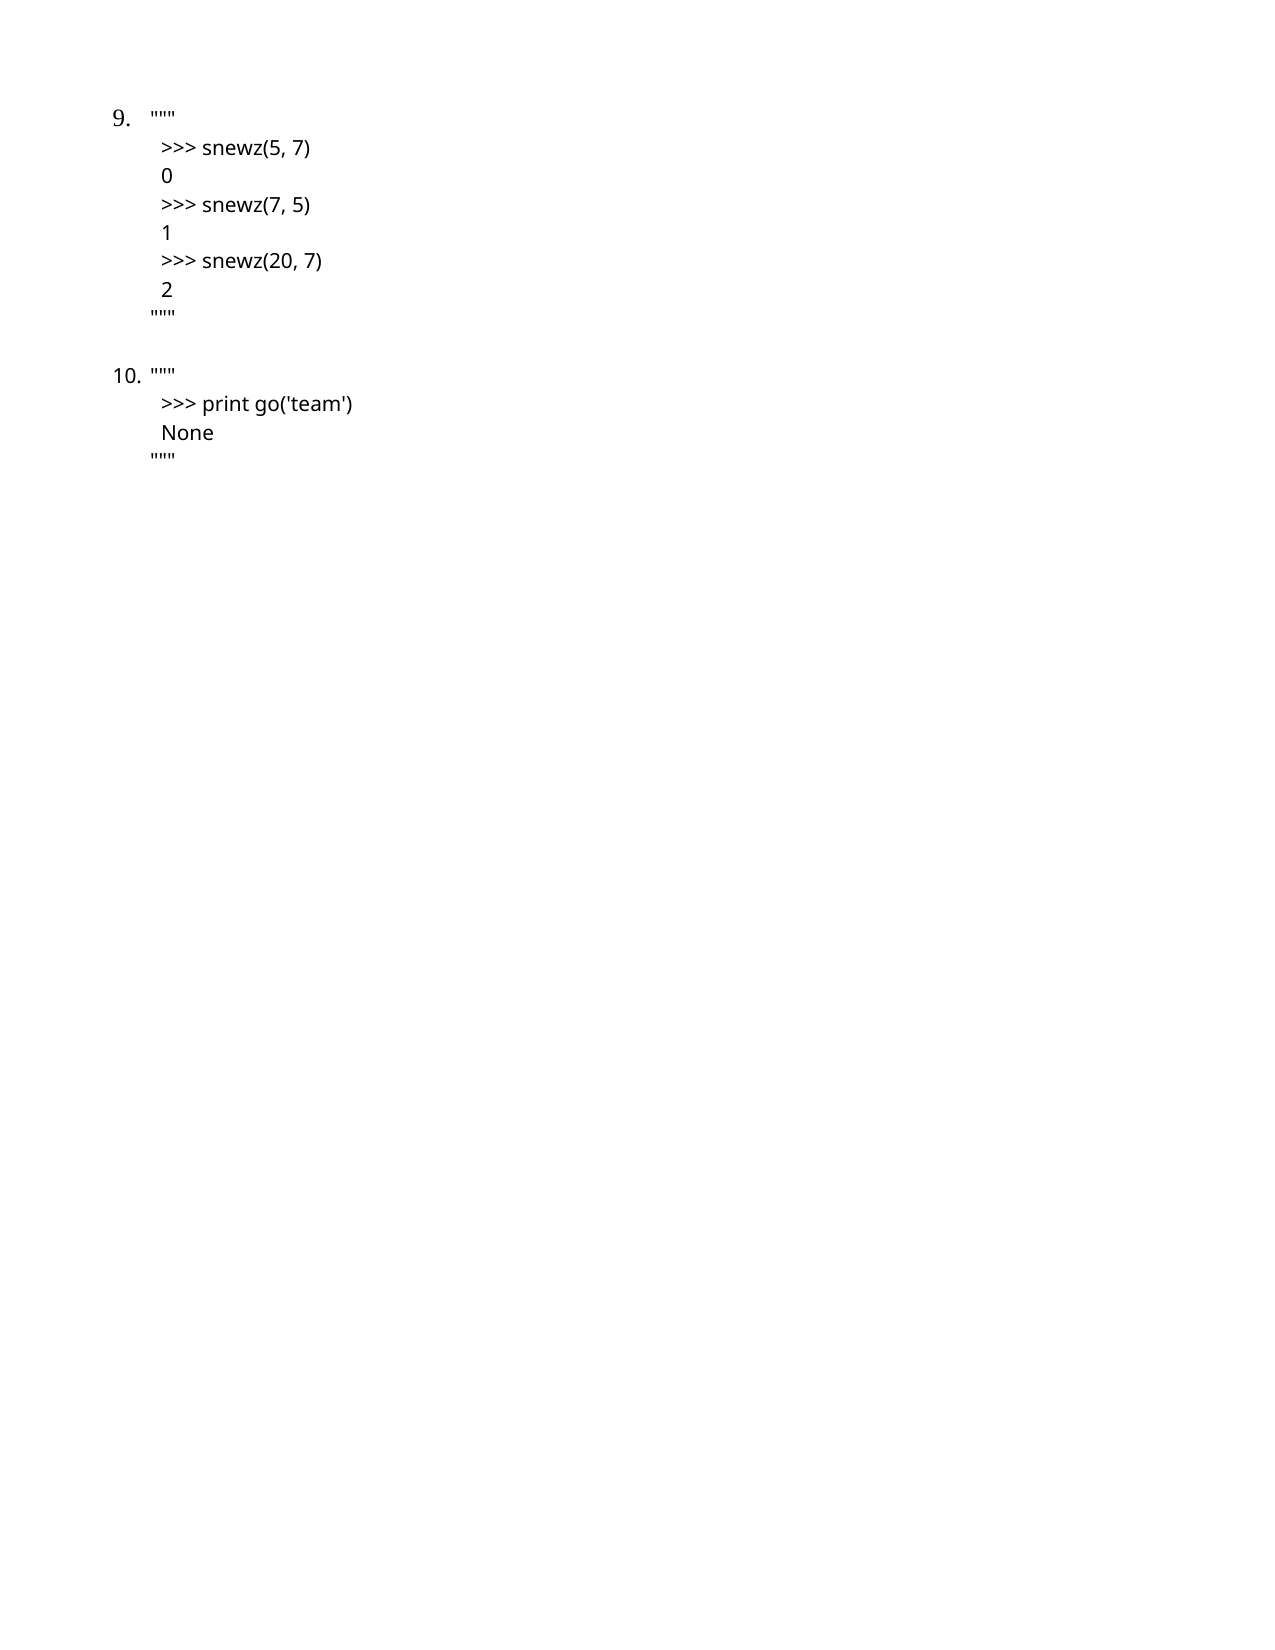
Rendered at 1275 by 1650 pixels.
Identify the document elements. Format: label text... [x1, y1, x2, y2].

list """ >>> print go('team') None """ [112, 361, 1200, 474]
list """ >>> snewz(5, 7) 0 >>> snewz(7, 5) 1 >>> snewz(20, 7) 2 """ [112, 103, 1200, 361]
